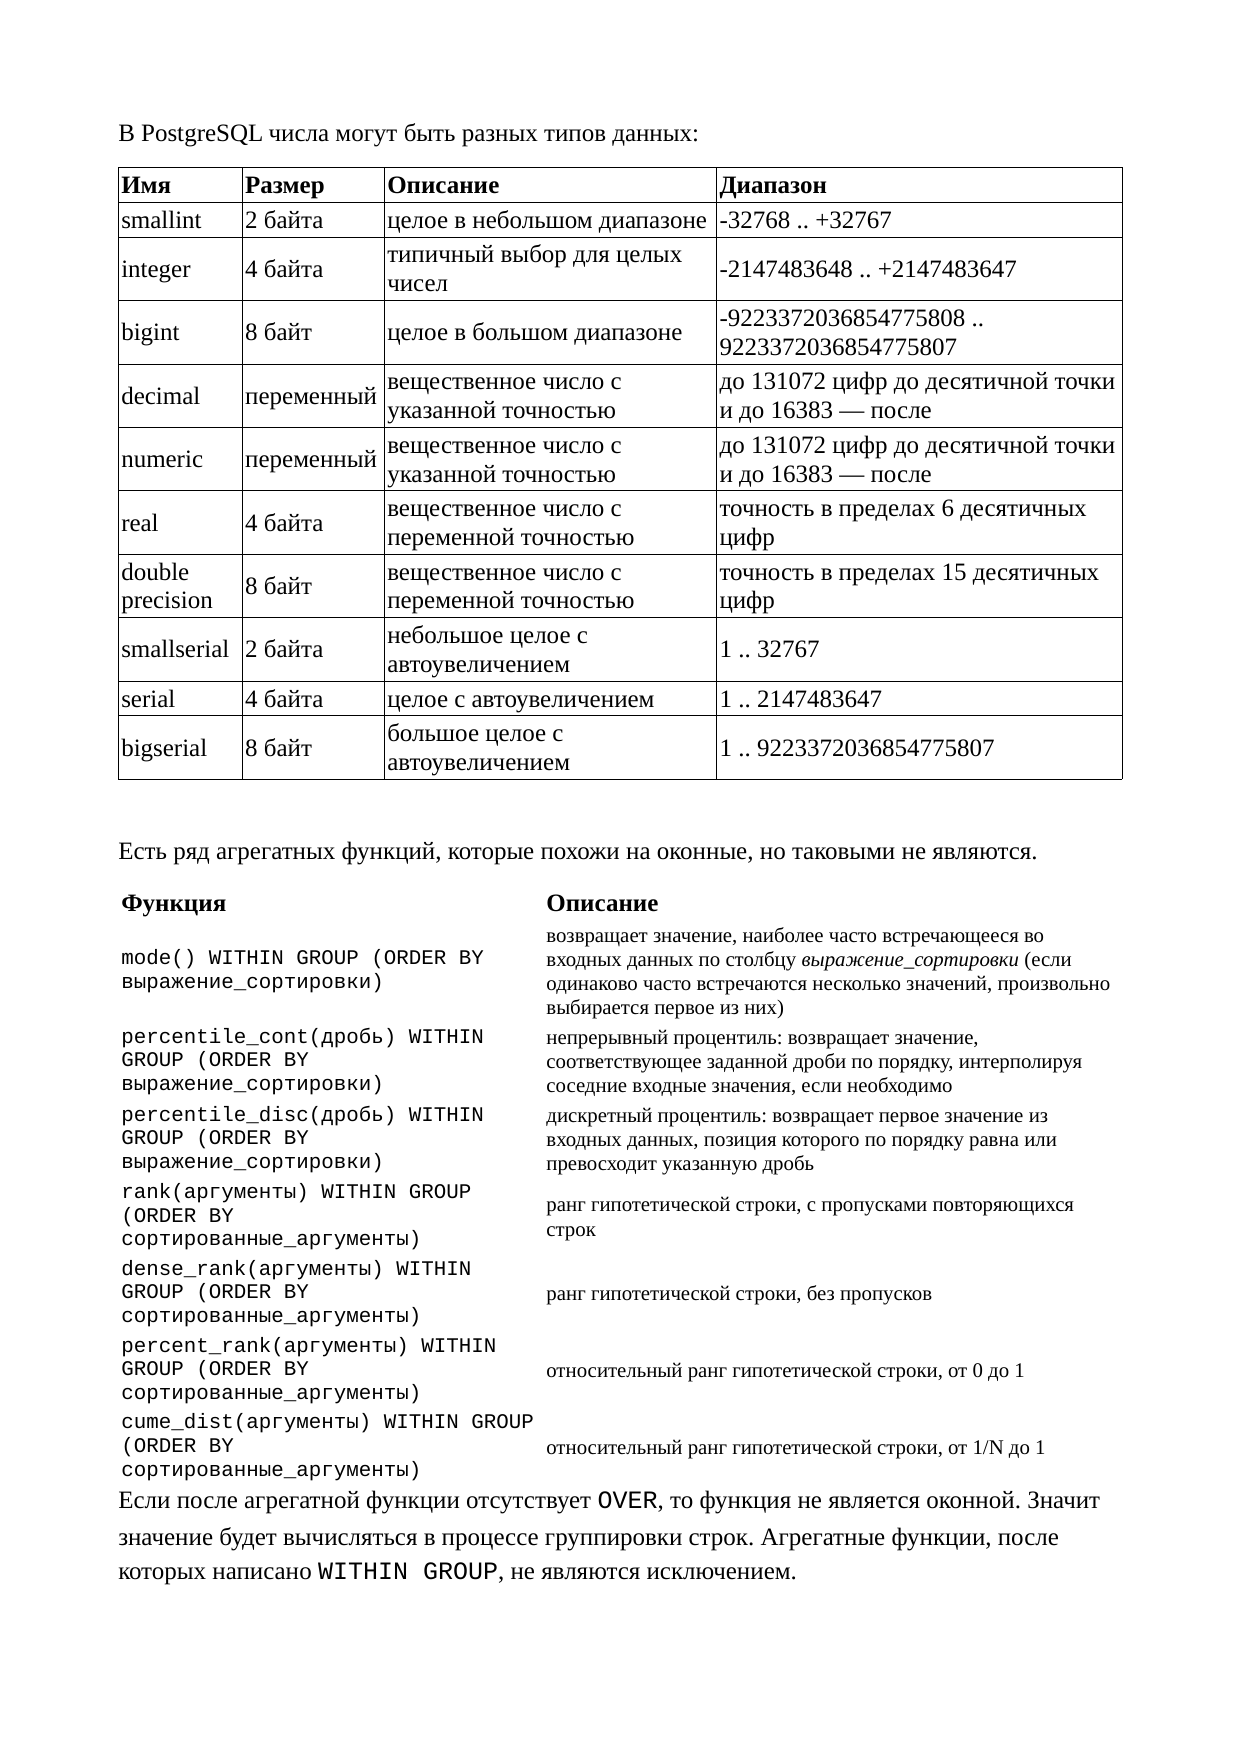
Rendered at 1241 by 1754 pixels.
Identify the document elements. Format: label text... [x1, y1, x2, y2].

table_cell типичный выбор для целых чисел [385, 238, 716, 300]
table_header Функция [118, 885, 543, 920]
table_cell возвращает значение, наиболее часто встречающееся во входных данных по столбцу выражение_сортировки (если одинаково часто встречаются несколько значений, произвольно выбирается первое из них) [543, 920, 1122, 1022]
table_cell smallserial [119, 618, 242, 681]
table_cell percentile_disc(дробь) WITHIN GROUP (ORDER BY выражение_сортировки) [118, 1100, 543, 1178]
table_cell -32768 .. +32767 [717, 203, 1122, 237]
table_cell double precision [119, 555, 242, 617]
table_cell 8 байт [243, 716, 384, 779]
table_cell smallint [119, 203, 242, 237]
table_cell 1 .. 2147483647 [717, 682, 1122, 715]
table_cell bigint [119, 301, 242, 363]
table_cell 8 байт [243, 301, 384, 363]
table_cell вещественное число с переменной точностью [385, 491, 716, 554]
table_cell serial [119, 682, 242, 715]
table_cell точность в пределах 15 десятичных цифр [717, 555, 1122, 617]
text Если после агрегатной функции отсутствует OVER, то функция не является оконной. Значит значение будет вычисляться в процессе группировки строк. Агрегатные функции, после которых написано WITHIN GROUP, не являются исключением. [118, 1485, 1122, 1587]
table_cell -9223372036854775808 .. 9223372036854775807 [717, 301, 1122, 363]
table_cell decimal [119, 365, 242, 427]
table_cell до 131072 цифр до десятичной точки и до 16383 — после [717, 365, 1122, 427]
text Есть ряд агрегатных функций, которые похожи на оконные, но таковыми не являются. [118, 836, 1122, 865]
table_cell большое целое с автоувеличением [385, 716, 716, 779]
table_cell целое в небольшом диапазоне [385, 203, 716, 237]
table_header Диапазон [717, 168, 1122, 202]
table_cell percent_rank(аргументы) WITHIN GROUP (ORDER BY сортированные_аргументы) [118, 1332, 543, 1408]
table_cell переменный [243, 428, 384, 490]
table_cell до 131072 цифр до десятичной точки и до 16383 — после [717, 428, 1122, 490]
table_cell переменный [243, 365, 384, 427]
table_cell rank(аргументы) WITHIN GROUP (ORDER BY сортированные_аргументы) [118, 1178, 543, 1255]
table_cell вещественное число с указанной точностью [385, 365, 716, 427]
table_cell 1 .. 9223372036854775807 [717, 716, 1122, 779]
table_cell mode() WITHIN GROUP (ORDER BY выражение_сортировки) [118, 920, 543, 1022]
table_cell -2147483648 .. +2147483647 [717, 238, 1122, 300]
table_cell непрерывный процентиль: возвращает значение, соответствующее заданной дроби по порядку, интерполируя соседние входные значения, если необходимо [543, 1022, 1122, 1100]
table_cell целое с автоувеличением [385, 682, 716, 715]
table_cell целое в большом диапазоне [385, 301, 716, 363]
table_header Описание [543, 885, 1122, 920]
table_cell dense_rank(аргументы) WITHIN GROUP (ORDER BY сортированные_аргументы) [118, 1255, 543, 1332]
table_cell вещественное число с переменной точностью [385, 555, 716, 617]
table_cell 4 байта [243, 491, 384, 554]
table_cell real [119, 491, 242, 554]
table_header Имя [119, 168, 242, 202]
table_cell точность в пределах 6 десятичных цифр [717, 491, 1122, 554]
text В PostgreSQL числа могут быть разных типов данных: [118, 118, 1122, 147]
table_cell 4 байта [243, 682, 384, 715]
table_cell дискретный процентиль: возвращает первое значение из входных данных, позиция которого по порядку равна или превосходит указанную дробь [543, 1100, 1122, 1178]
table_cell ранг гипотетической строки, с пропусками повторяющихся строк [543, 1178, 1122, 1255]
table_cell numeric [119, 428, 242, 490]
table_cell 2 байта [243, 618, 384, 681]
table_cell cume_dist(аргументы) WITHIN GROUP (ORDER BY сортированные_аргументы) [118, 1409, 543, 1485]
table_cell относительный ранг гипотетической строки, от 1/N до 1 [543, 1409, 1122, 1485]
table_cell 4 байта [243, 238, 384, 300]
table_cell вещественное число с указанной точностью [385, 428, 716, 490]
table_cell percentile_cont(дробь) WITHIN GROUP (ORDER BY выражение_сортировки) [118, 1022, 543, 1100]
table_cell ранг гипотетической строки, без пропусков [543, 1255, 1122, 1332]
table_cell относительный ранг гипотетической строки, от 0 до 1 [543, 1332, 1122, 1408]
table_cell 2 байта [243, 203, 384, 237]
table_cell 8 байт [243, 555, 384, 617]
table_cell небольшое целое с автоувеличением [385, 618, 716, 681]
table_cell 1 .. 32767 [717, 618, 1122, 681]
table_cell bigserial [119, 716, 242, 779]
table_cell integer [119, 238, 242, 300]
table_header Размер [243, 168, 384, 202]
table_header Описание [385, 168, 716, 202]
